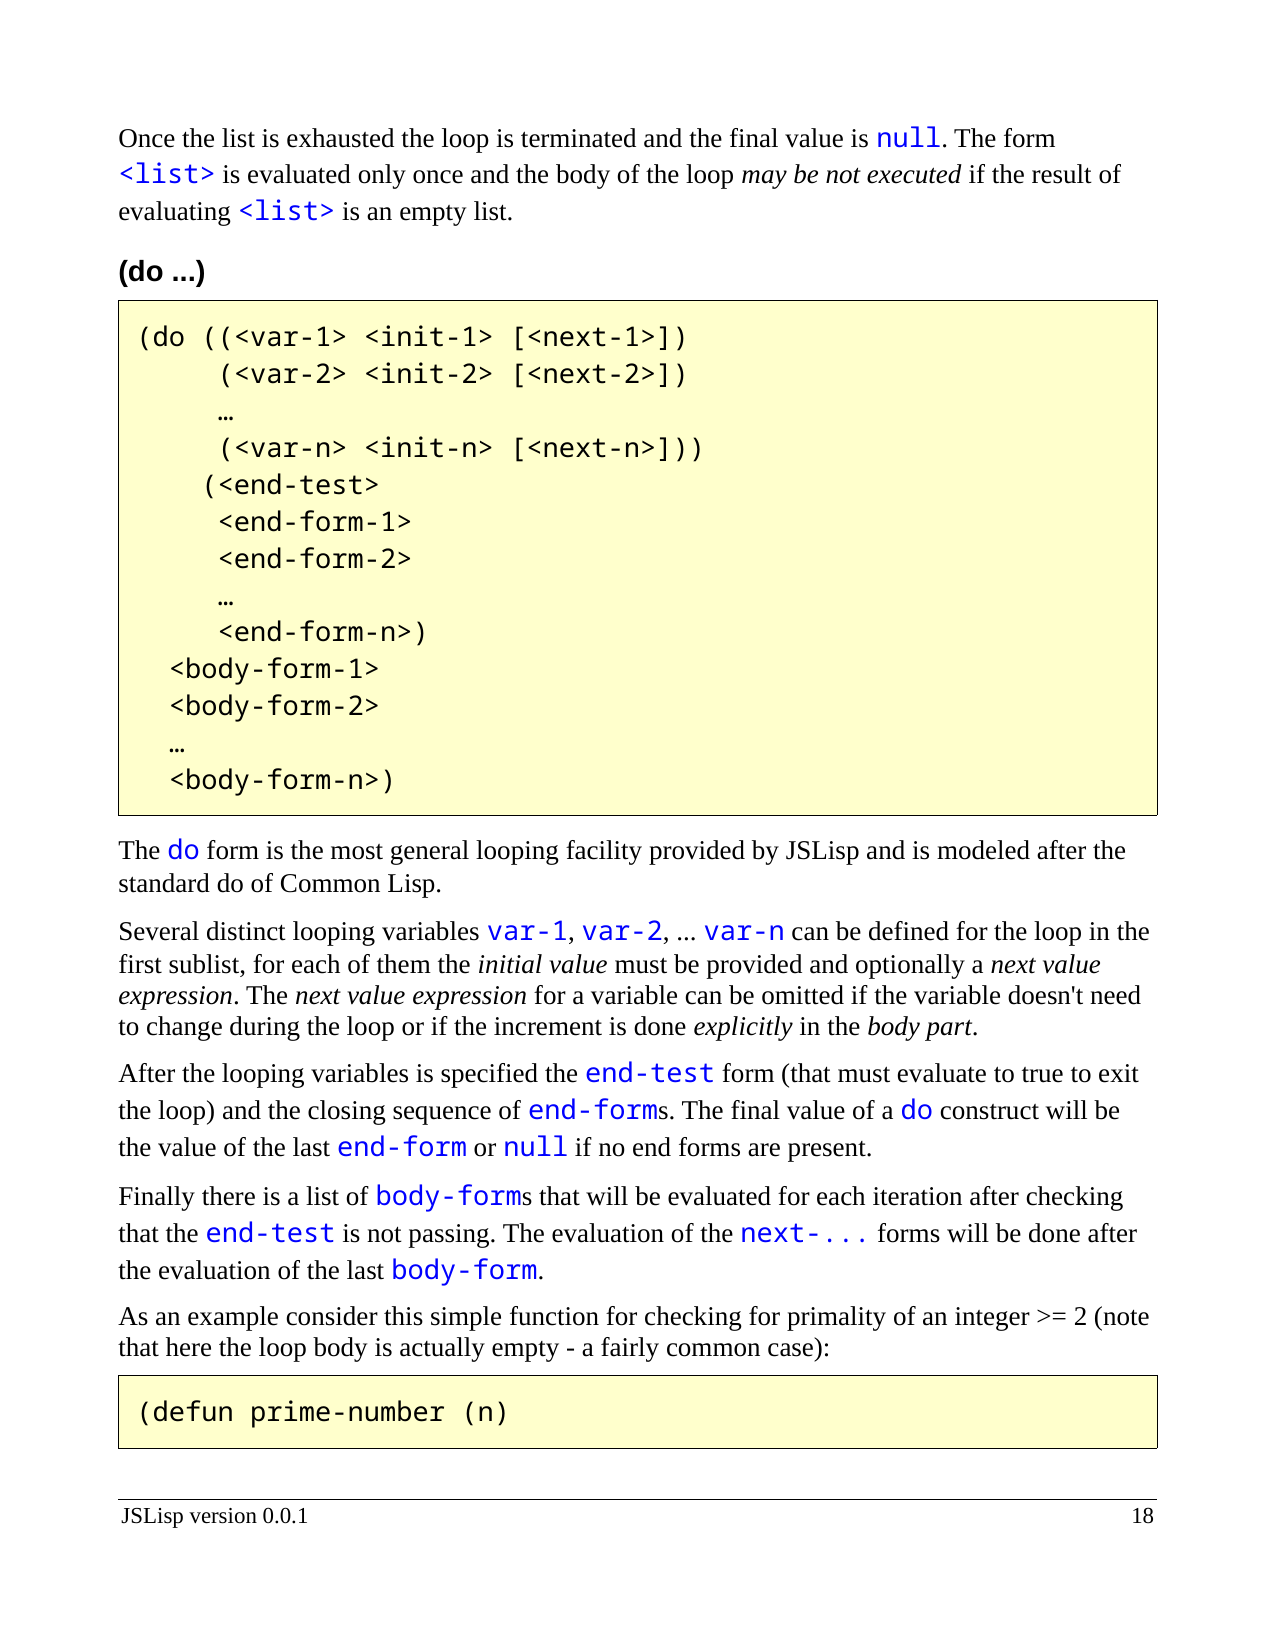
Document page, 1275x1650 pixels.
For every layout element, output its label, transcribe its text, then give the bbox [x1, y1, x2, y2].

text After the looping variables is specified the end-test form (that must evaluate to true to exit the loop) and the closing sequence of end-forms. The final value of a do construct will be the value of the last end-form or null if no end forms are present. [118, 1054, 1157, 1164]
text (do ((<var-1> <init-1> [<next-1>]) (<var-2> <init-2> [<next-2>]) … (<var-n> <init-n> [<next-n>])) (<end-test> <end-form-1> <end-form-2> … <end-form-n>) <body-form-1> <body-form-2> … <body-form-n>) [119, 301, 1157, 815]
text As an example consider this simple function for checking for primality of an integer >= 2 (note that here the loop body is actually empty - a fairly common case): [118, 1300, 1157, 1362]
text Several distinct looping variables var-1, var-2, ... var-n can be defined for the loop in the first sublist, for each of them the initial value must be provided and optionally a next value expression. The next value expression for a variable can be omitted if the variable doesn't need to change during the loop or if the increment is done explicitly in the body part. [118, 911, 1157, 1041]
text Once the list is exhausted the loop is terminated and the final value is null. The form <list> is evaluated only once and the body of the loop may be not executed if the result of evaluating <list> is an empty list. [118, 118, 1157, 229]
text (defun prime-number (n) [119, 1376, 1157, 1448]
text Finally there is a list of body-forms that will be evaluated for each iteration after checking that the end-test is not passing. The evaluation of the next-... forms will be done after the evaluation of the last body-form. [118, 1177, 1157, 1287]
text The do form is the most general looping facility provided by JSLisp and is modeled after the standard do of Common Lisp. [118, 830, 1157, 898]
subtitle (do ...) [118, 254, 1157, 287]
